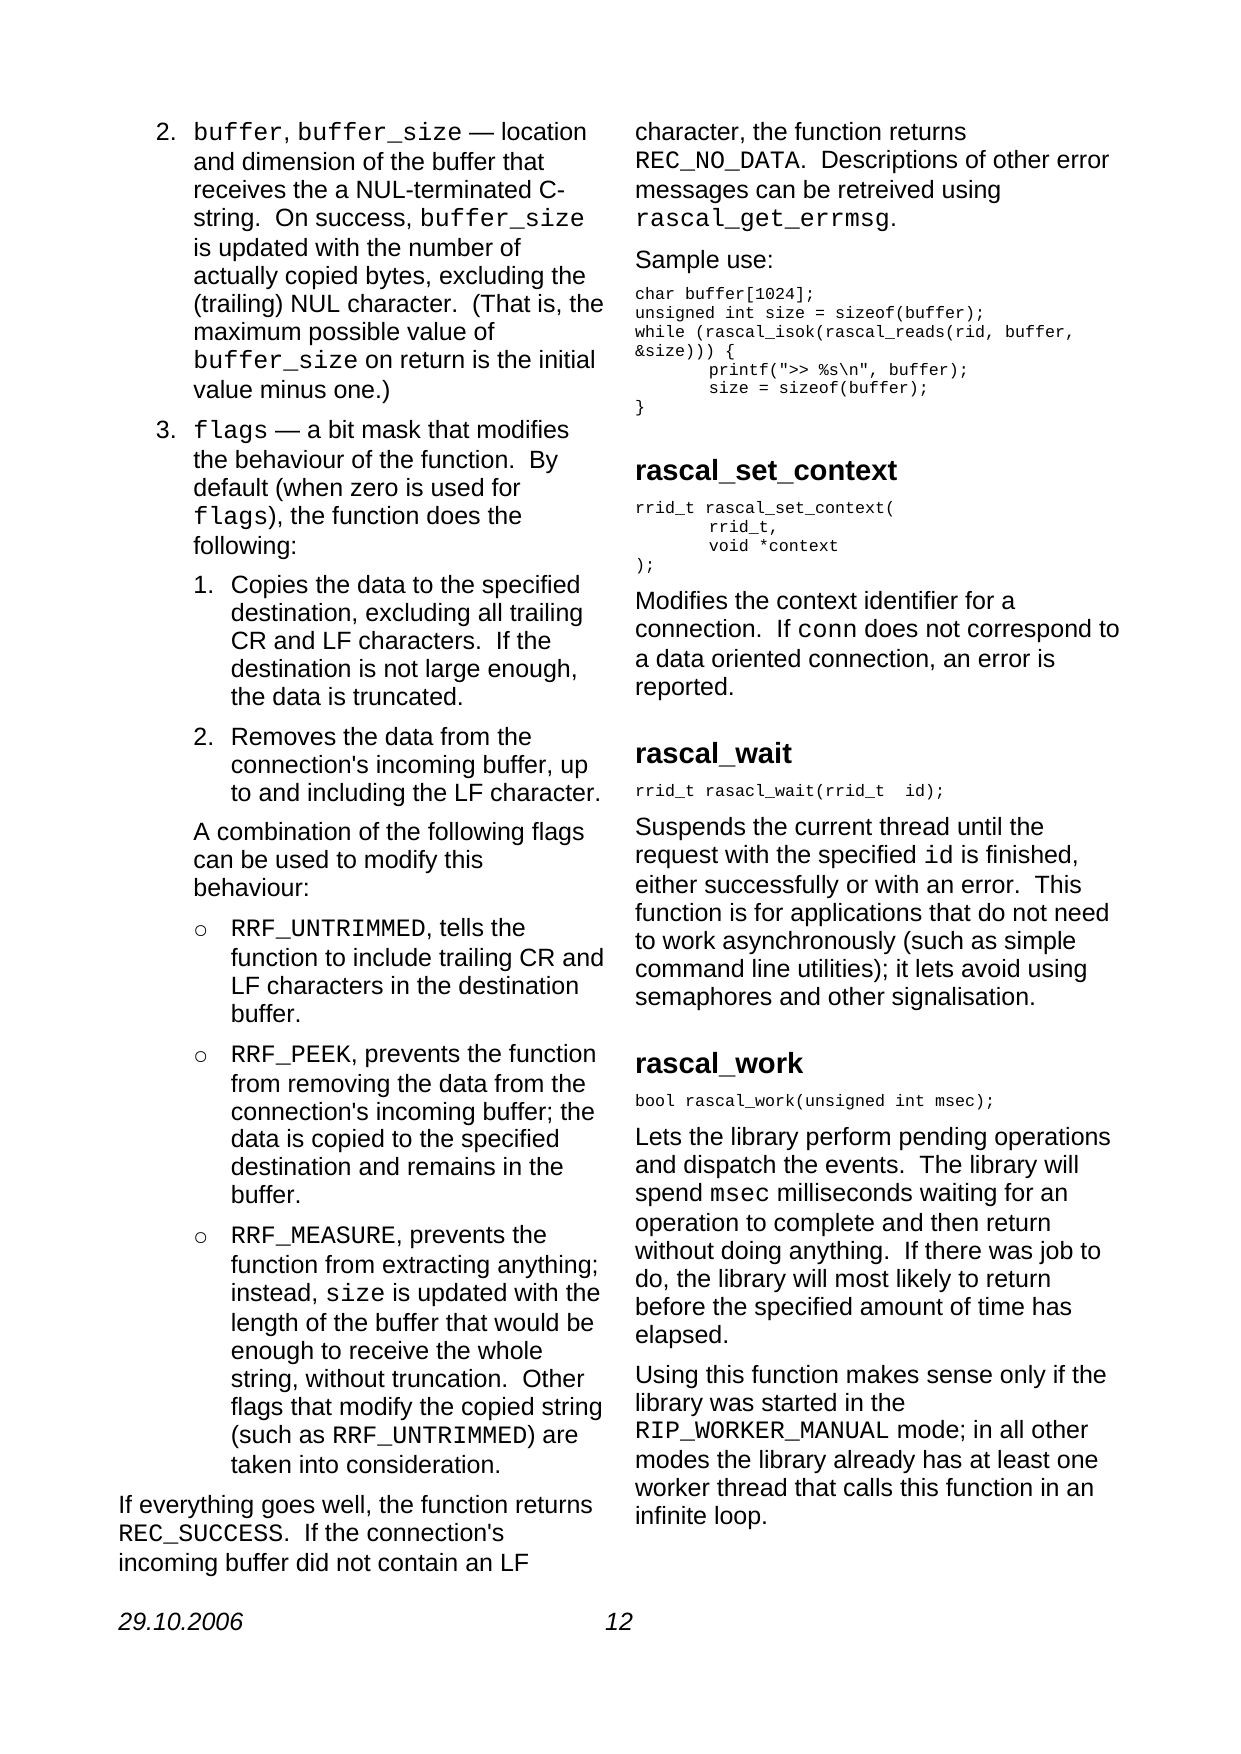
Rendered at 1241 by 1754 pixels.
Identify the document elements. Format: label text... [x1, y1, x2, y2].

text bool rascal_work(unsigned int msec); [635, 1092, 1122, 1111]
list Copies the data to the specified destination, excluding all trailing CR and LF characters. If the destination is not large enough, the data is truncated. [193, 571, 605, 711]
text Suspends the current thread until the request with the specified id is finished, either successfully or with an error. This function is for applications that do not need to work asynchronously (such as simple command line utilities); it lets avoid using semaphores and other signalisation. [635, 813, 1122, 1011]
text Using this function makes sense only if the library was started in the RIP_WORKER_MANUAL mode; in all other modes the library already has at least one worker thread that calls this function in an infinite loop. [635, 1360, 1122, 1530]
subtitle rascal_set_context [635, 454, 1122, 487]
text If everything goes well, the function returns REC_SUCCESS. If the connection's incoming buffer did not contain an LF [118, 1490, 605, 1576]
list flags — a bit mask that modifies the behaviour of the function. By default (when zero is used for flags), the function does the following: [156, 416, 605, 559]
text Sample use: [635, 246, 1122, 274]
list RRF_PEEK, prevents the function from removing the data from the connection's incoming buffer; the data is copied to the specified destination and remains in the buffer. [193, 1039, 605, 1209]
text Modifies the context identifier for a connection. If conn does not correspond to a data oriented connection, an error is reported. [635, 587, 1122, 701]
text char buffer[1024]; unsigned int size = sizeof(buffer); while (rascal_isok(rascal_reads(rid, buffer, &size))) { printf(">> %s\n", buffer); size = sizeof(buffer); } [635, 286, 1122, 418]
text Lets the library perform pending operations and dispatch the events. The library will spend msec milliseconds waiting for an operation to complete and then return without doing anything. If there was job to do, the library will most likely to return before the specified amount of time has elapsed. [635, 1123, 1122, 1349]
list buffer, buffer_size — location and dimension of the buffer that receives the a NUL-terminated C-string. On success, buffer_size is updated with the number of actually copied bytes, excluding the (trailing) NUL character. (That is, the maximum possible value of buffer_size on return is the initial value minus one.) [156, 118, 605, 404]
list RRF_MEASURE, prevents the function from extracting anything; instead, size is updated with the length of the buffer that would be enough to receive the whole string, without truncation. Other flags that modify the copied string (such as RRF_UNTRIMMED) are taken into consideration. [193, 1221, 605, 1479]
text rrid_t rasacl_wait(rrid_t id); [635, 782, 1122, 801]
list A combination of the following flags can be used to modify this behaviour: [156, 818, 605, 902]
list RRF_UNTRIMMED, tells the function to include trailing CR and LF characters in the destination buffer. [193, 914, 605, 1028]
subtitle rascal_wait [635, 737, 1122, 770]
subtitle rascal_work [635, 1047, 1122, 1080]
list Removes the data from the connection's incoming buffer, up to and including the LF character. [193, 723, 605, 806]
text rrid_t rascal_set_context( rrid_t, void *context ); [635, 499, 1122, 575]
text character, the function returns REC_NO_DATA. Descriptions of other error messages can be retreived using rascal_get_errmsg. [635, 118, 1122, 234]
